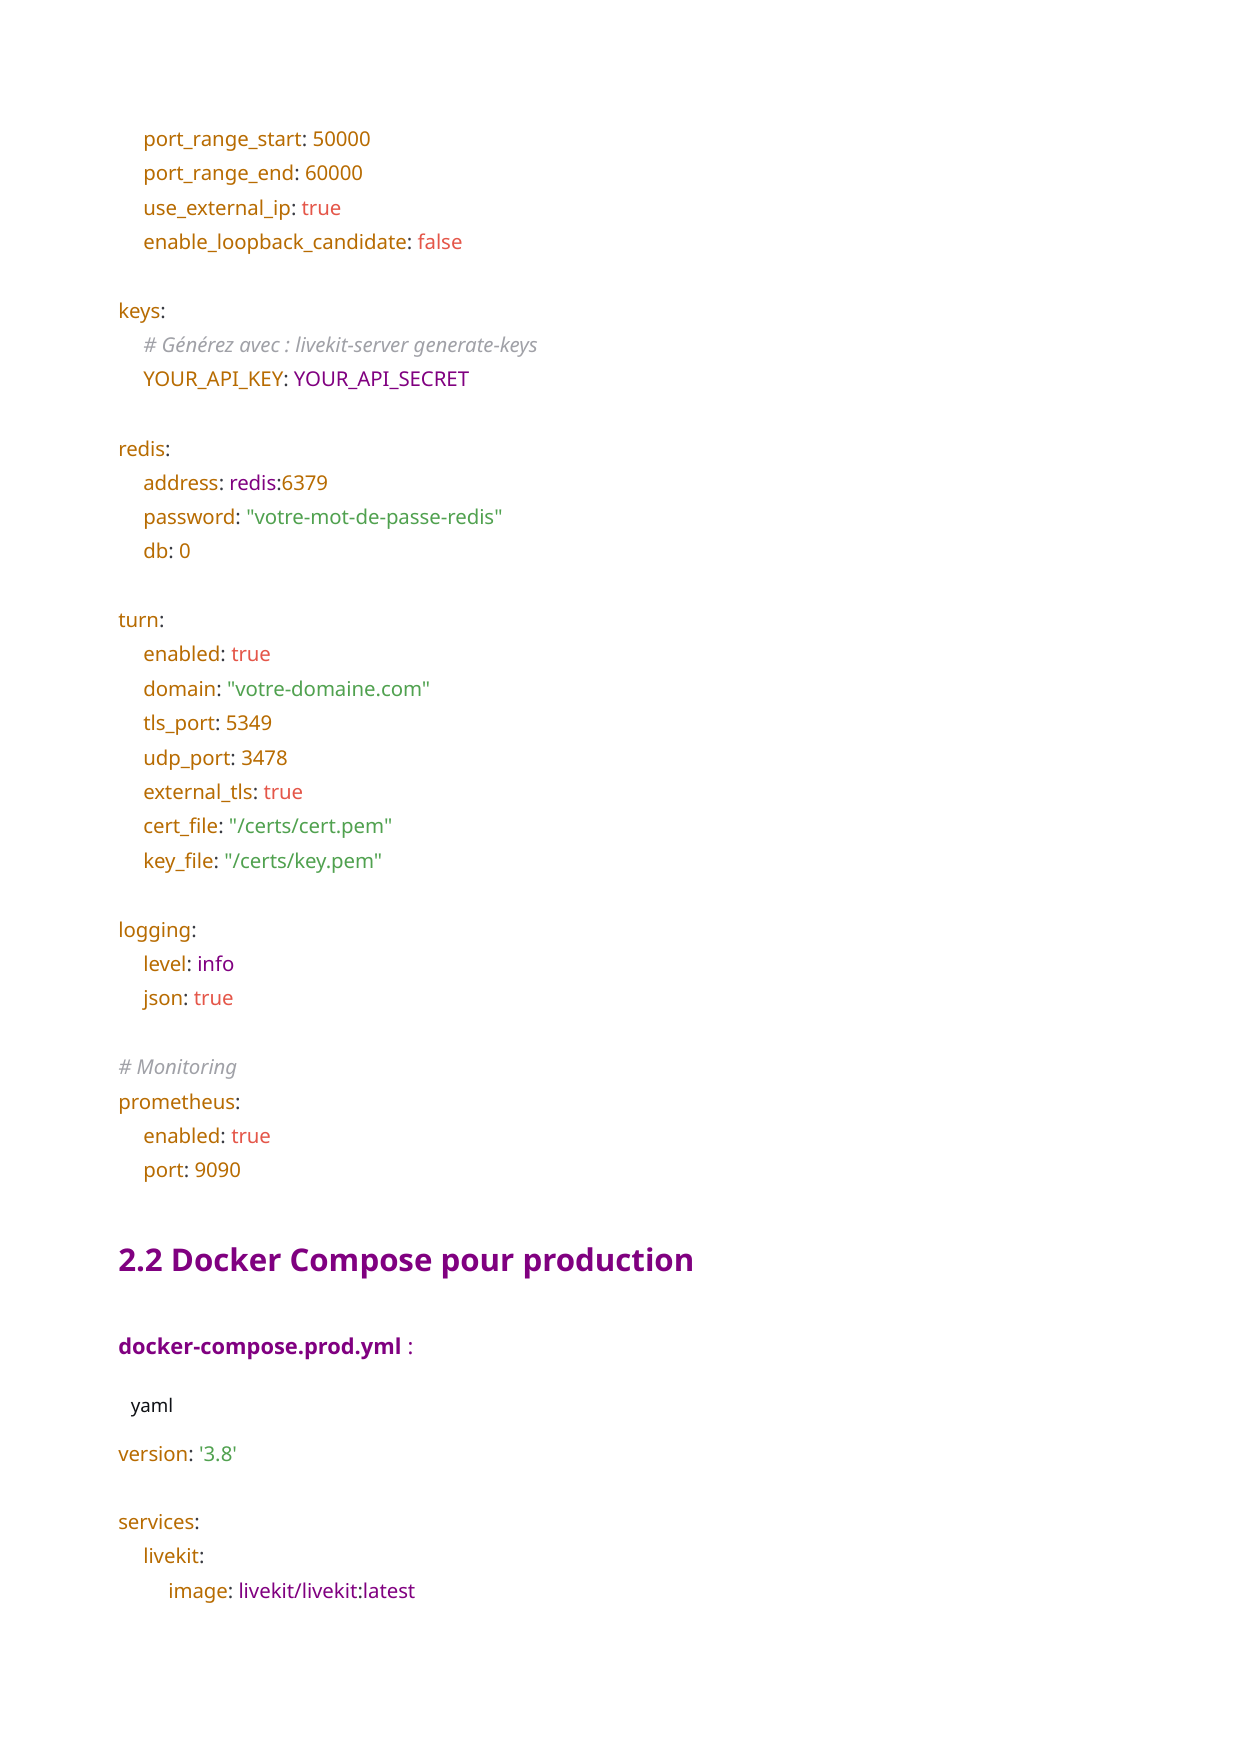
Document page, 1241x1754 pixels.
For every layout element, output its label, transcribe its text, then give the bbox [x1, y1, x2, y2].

text json: true [118, 977, 1122, 1012]
text prometheus: [118, 1081, 1122, 1115]
text use_external_ip: true [118, 187, 1122, 221]
text port_range_start: 50000 [118, 118, 1122, 152]
text image: livekit/livekit:latest [118, 1570, 1122, 1604]
text password: "votre-mot-de-passe-redis" [118, 496, 1122, 531]
text db: 0 [118, 531, 1122, 565]
text logging: [118, 909, 1122, 943]
text address: redis:6379 [118, 462, 1122, 496]
text cert_file: "/certs/cert.pem" [118, 806, 1122, 840]
text domain: "votre-domaine.com" [118, 668, 1122, 702]
text enabled: true [118, 1115, 1122, 1149]
text key_file: "/certs/key.pem" [118, 840, 1122, 874]
text docker-compose.prod.yml : [118, 1331, 1122, 1360]
text yaml [131, 1390, 1122, 1418]
text port_range_end: 60000 [118, 152, 1122, 187]
text tls_port: 5349 [118, 702, 1122, 737]
text port: 9090 [118, 1149, 1122, 1184]
text redis: [118, 427, 1122, 462]
text enable_loopback_candidate: false [118, 221, 1122, 256]
text # Monitoring [118, 1046, 1122, 1081]
subtitle 2.2 Docker Compose pour production [118, 1234, 1122, 1281]
text turn: [118, 599, 1122, 634]
text enabled: true [118, 634, 1122, 668]
text level: info [118, 943, 1122, 977]
text services: [118, 1501, 1122, 1536]
text external_tls: true [118, 771, 1122, 806]
text udp_port: 3478 [118, 737, 1122, 771]
text YOUR_API_KEY: YOUR_API_SECRET [118, 359, 1122, 393]
text keys: [118, 290, 1122, 324]
text livekit: [118, 1536, 1122, 1570]
text version: '3.8' [118, 1432, 1122, 1467]
text # Générez avec : livekit-server generate-keys [118, 324, 1122, 359]
